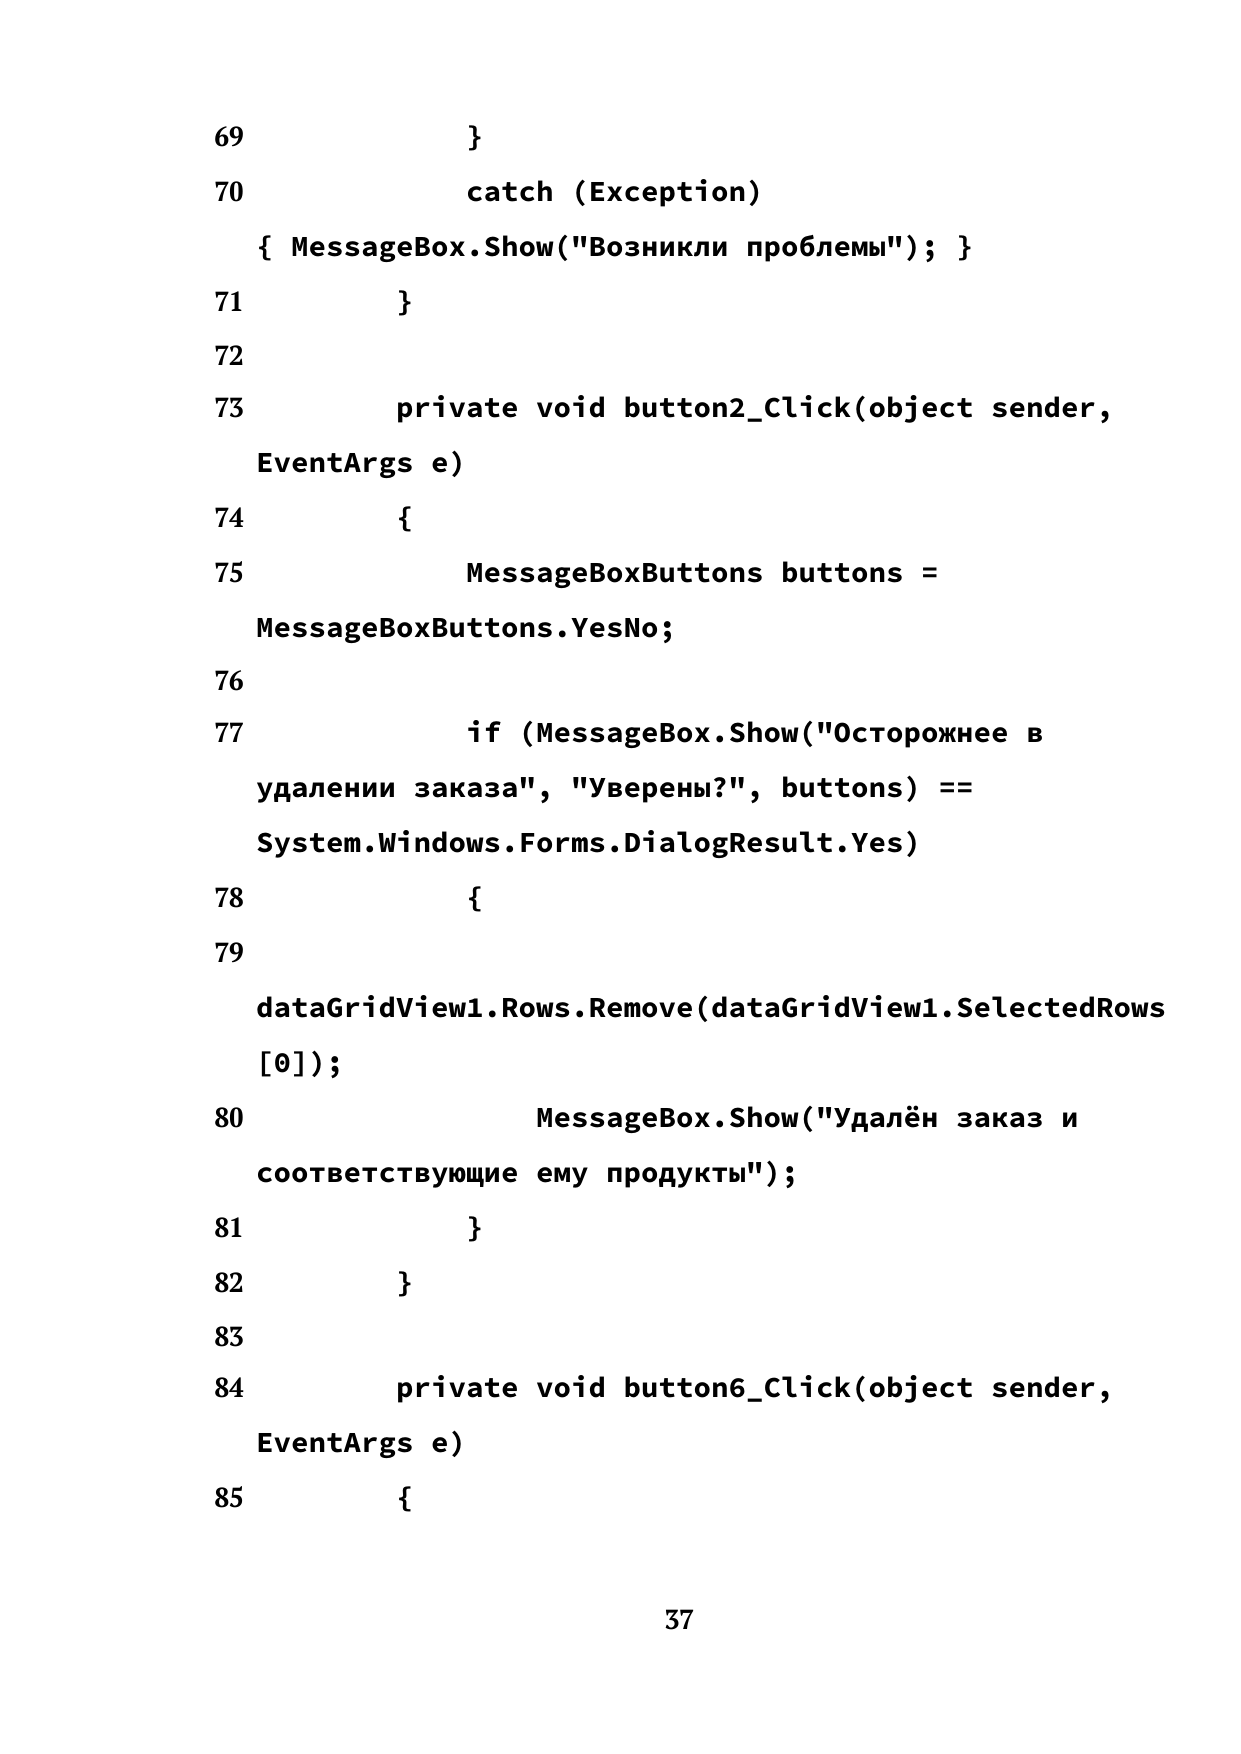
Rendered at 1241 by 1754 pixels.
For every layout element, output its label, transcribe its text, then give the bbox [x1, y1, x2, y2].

list } [214, 1209, 1181, 1245]
list if (MessageBox.Show("Осторожнее в удалении заказа", "Уверены?", buttons) == System.Windows.Forms.DialogResult.Yes) [214, 714, 1181, 860]
list catch (Exception) { MessageBox.Show("Возникли проблемы"); } [214, 173, 1181, 265]
list } [214, 283, 1181, 320]
list dataGridView1.Rows.Remove(dataGridView1.SelectedRows[0]); [214, 934, 1181, 1080]
list private void button6_Click(object sender, EventArgs e) [214, 1369, 1181, 1461]
list MessageBox.Show("Удалён заказ и соответствующие ему продукты"); [214, 1099, 1181, 1190]
list MessageBoxButtons buttons = MessageBoxButtons.YesNo; [214, 553, 1181, 645]
list { [214, 498, 1181, 535]
list { [214, 879, 1181, 915]
list { [214, 1479, 1181, 1516]
list } [214, 1264, 1181, 1300]
list } [214, 118, 1181, 155]
list private void button2_Click(object sender, EventArgs e) [214, 388, 1181, 480]
